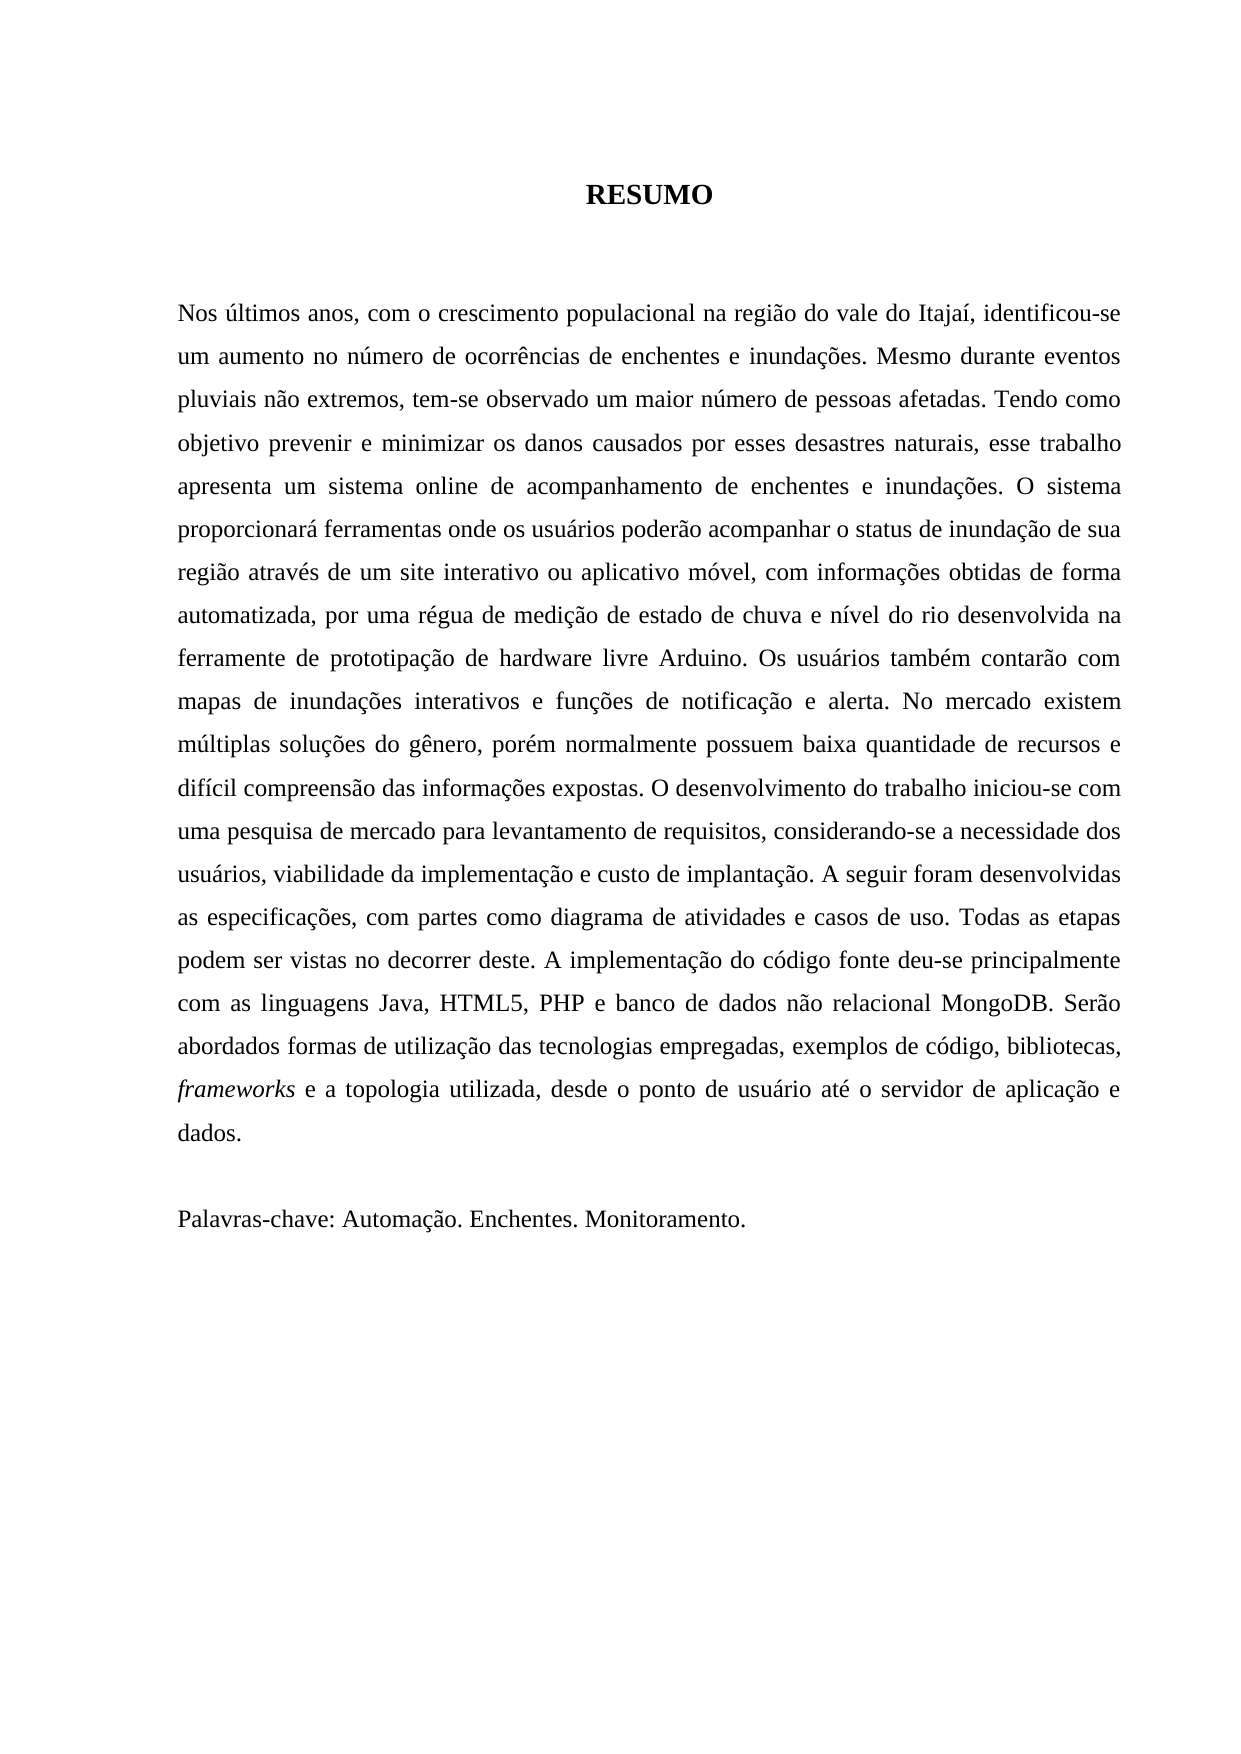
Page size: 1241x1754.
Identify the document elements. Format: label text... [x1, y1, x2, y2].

text Nos últimos anos, com o crescimento populacional na região do vale do Itajaí, identificou-se um aumento no número de ocorrências de enchentes e inundações. Mesmo durante eventos pluviais não extremos, tem-se observado um maior número de pessoas afetadas. Tendo como objetivo prevenir e minimizar os danos causados por esses desastres naturais, esse trabalho apresenta um sistema online de acompanhamento de enchentes e inundações. O sistema proporcionará ferramentas onde os usuários poderão acompanhar o status de inundação de sua região através de um site interativo ou aplicativo móvel, com informações obtidas de forma automatizada, por uma régua de medição de estado de chuva e nível do rio desenvolvida na ferramente de prototipação de hardware livre Arduino. Os usuários também contarão com mapas de inundações interativos e funções de notificação e alerta. No mercado existem múltiplas soluções do gênero, porém normalmente possuem baixa quantidade de recursos e difícil compreensão das informações expostas. O desenvolvimento do trabalho iniciou-se com uma pesquisa de mercado para levantamento de requisitos, considerando-se a necessidade dos usuários, viabilidade da implementação e custo de implantação. A seguir foram desenvolvidas as especificações, com partes como diagrama de atividades e casos de uso. Todas as etapas podem ser vistas no decorrer deste. A implementação do código fonte deu-se principalmente com as linguagens Java, HTML5, PHP e banco de dados não relacional MongoDB. Serão abordados formas de utilização das tecnologias empregadas, exemplos de código, bibliotecas, frameworks e a topologia utilizada, desde o ponto de usuário até o servidor de aplicação e dados. [177, 298, 1122, 1146]
text Palavras-chave: Automação. Enchentes. Monitoramento. [177, 1204, 1122, 1233]
text RESUMO [177, 177, 1122, 211]
